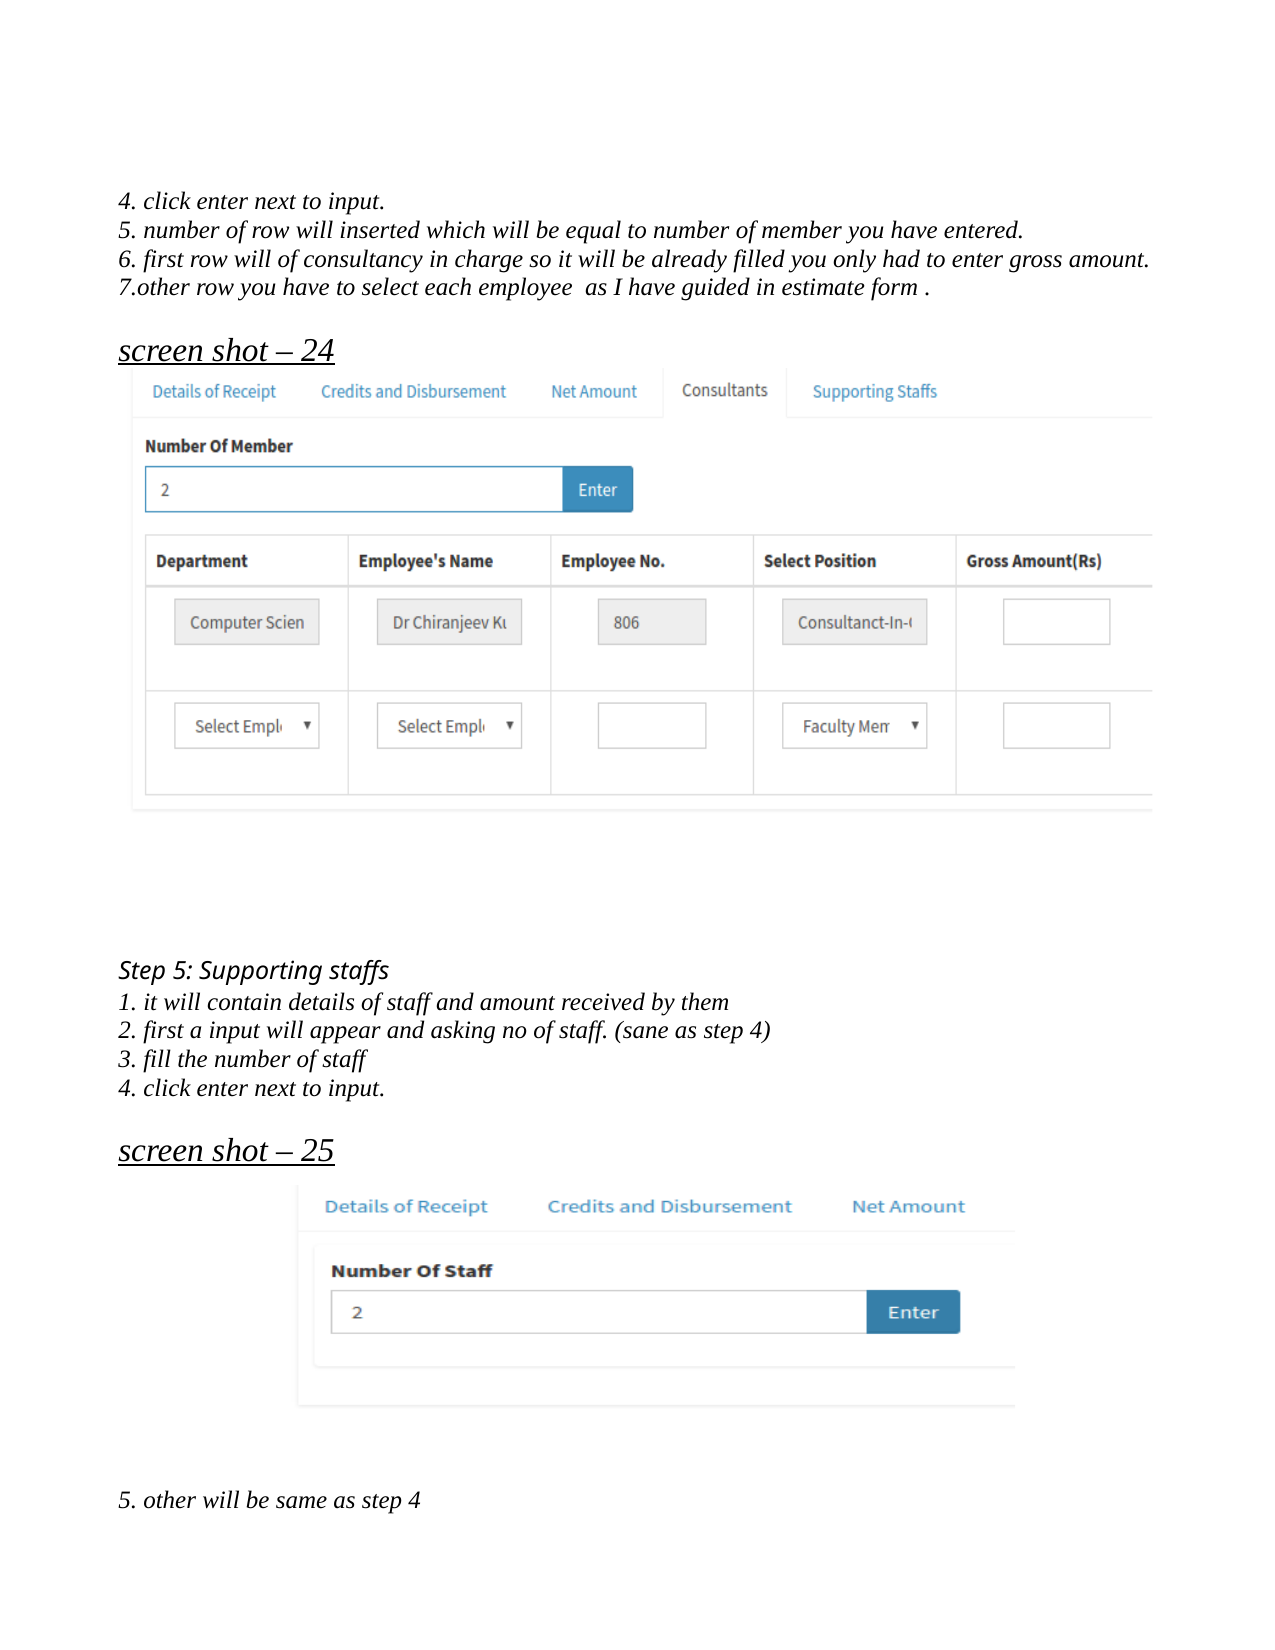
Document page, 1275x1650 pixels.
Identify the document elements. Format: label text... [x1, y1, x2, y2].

text Step 5: Supporting staffs [118, 953, 1157, 987]
text 2. first a input will appear and asking no of staff. (sane as step 4) [118, 1016, 1157, 1044]
text 3. fill the number of staff [118, 1044, 1157, 1073]
text 5. number of row will inserted which will be equal to number of member you have entered. [118, 215, 1157, 244]
text screen shot – 24 [118, 330, 1157, 368]
text 5. other will be same as step 4 [118, 1485, 1157, 1514]
text 4. click enter next to input. [118, 1073, 1157, 1102]
text screen shot – 25 [118, 1131, 1157, 1169]
text 4. click enter next to input. [118, 186, 1157, 215]
text 7.other row you have to select each employee as I have guided in estimate form . [118, 272, 1157, 301]
text 6. first row will of consultancy in charge so it will be already filled you only had to enter gross amount. [118, 244, 1157, 272]
text 1. it will contain details of staff and amount received by them [118, 987, 1157, 1016]
picture [285, 1185, 993, 1421]
picture [122, 368, 1153, 822]
